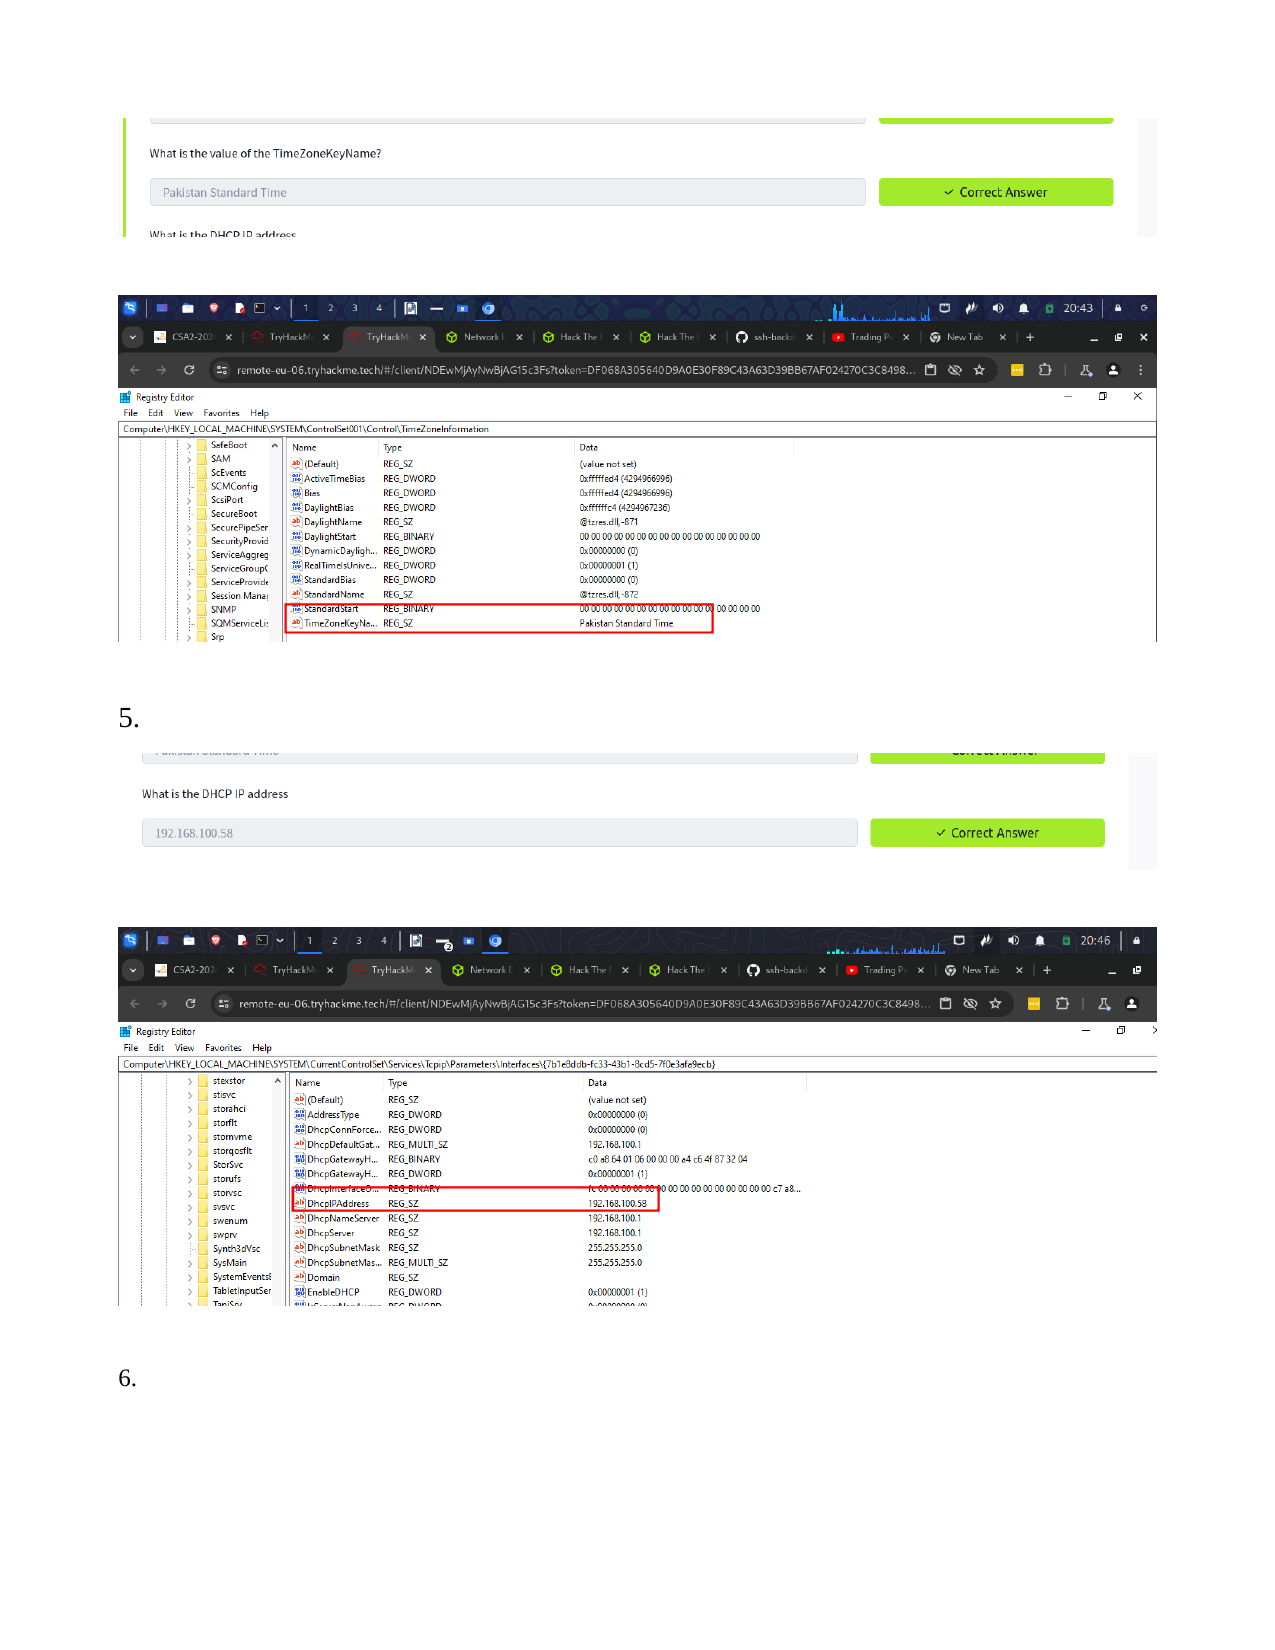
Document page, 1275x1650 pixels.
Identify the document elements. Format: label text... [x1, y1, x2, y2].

picture [118, 753, 1157, 870]
picture [118, 927, 1157, 1306]
text 6. [118, 1363, 1157, 1392]
picture [118, 118, 1157, 237]
text 5. [118, 700, 1157, 734]
picture [118, 295, 1157, 642]
